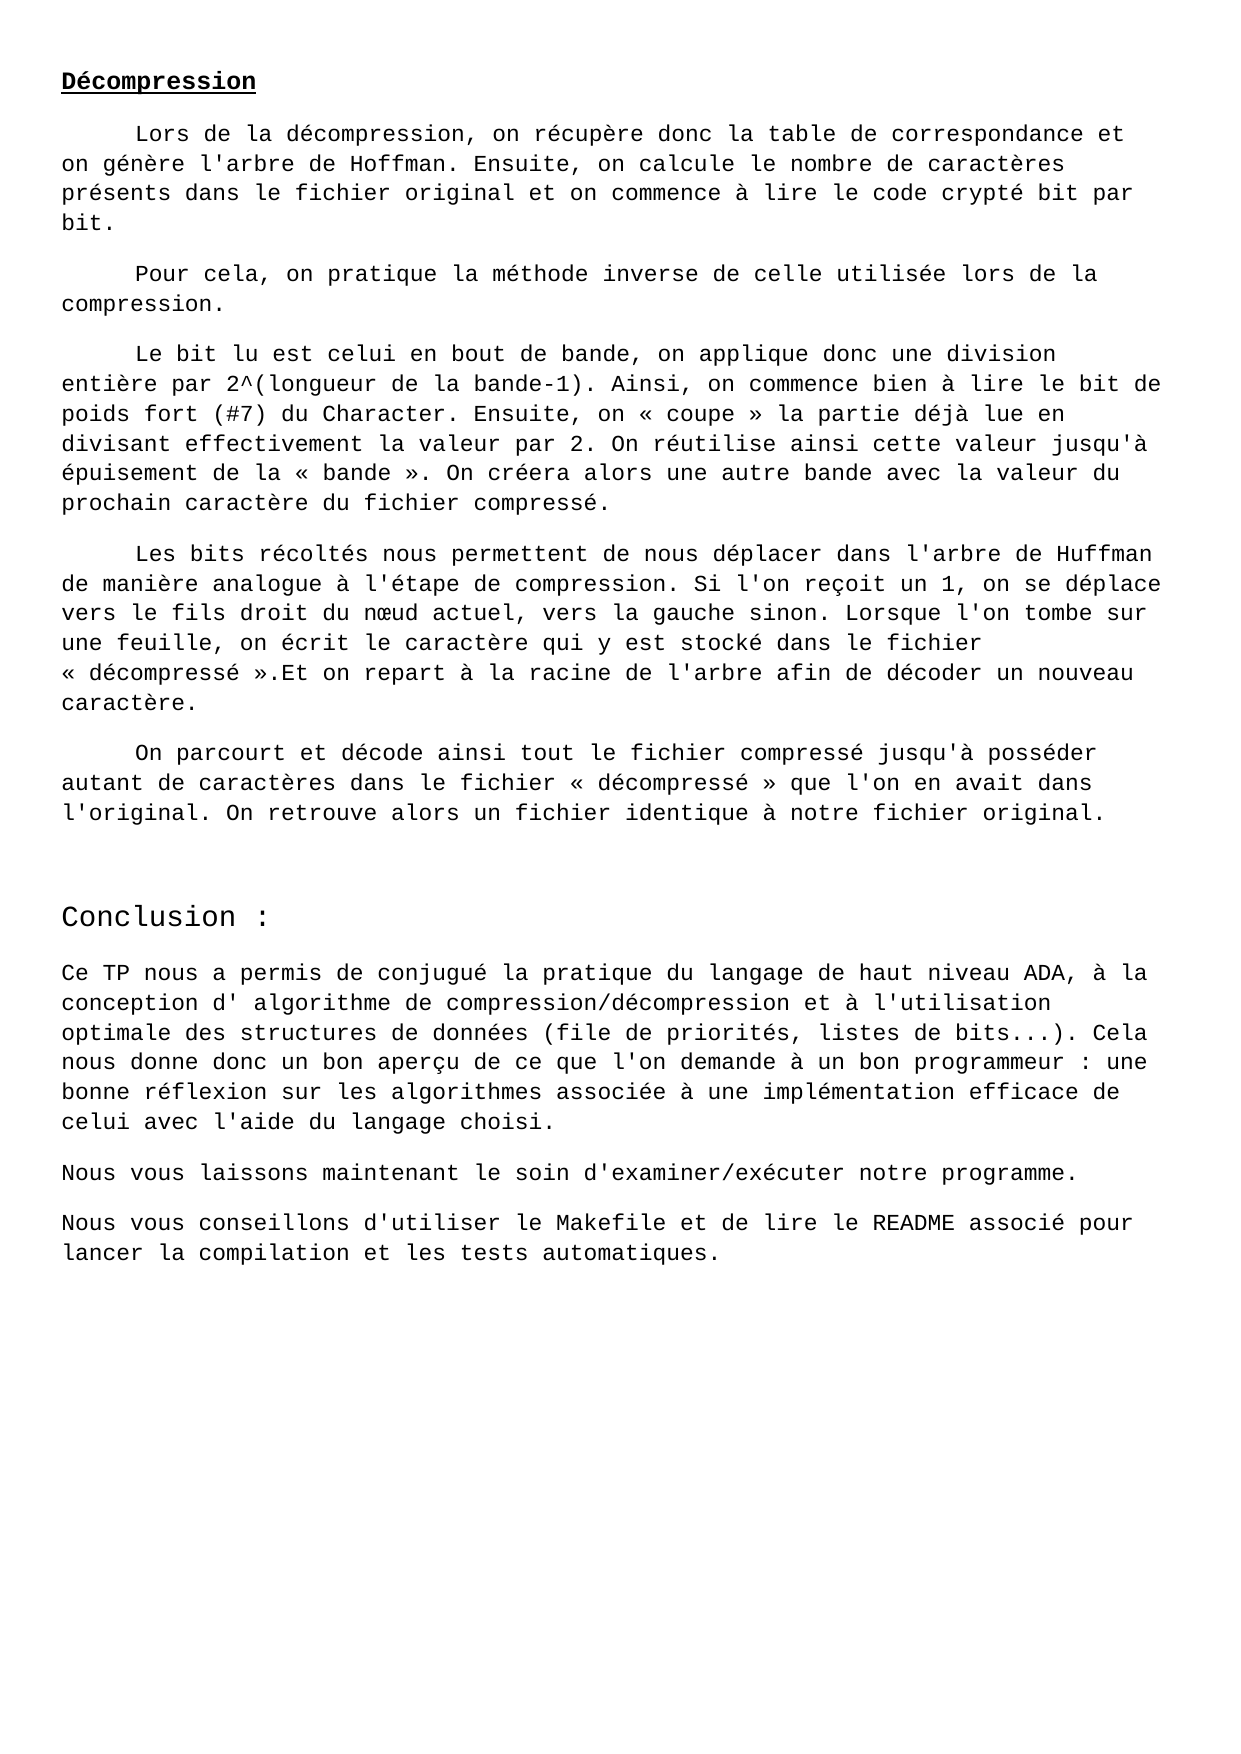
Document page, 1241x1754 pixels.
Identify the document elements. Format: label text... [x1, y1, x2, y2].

text Les bits récoltés nous permettent de nous déplacer dans l'arbre de Huffman de manière analogue à l'étape de compression. Si l'on reçoit un 1, on se déplace vers le fils droit du nœud actuel, vers la gauche sinon. Lorsque l'on tombe sur une feuille, on écrit le caractère qui y est stocké dans le fichier « décompressé ».Et on repart à la racine de l'arbre afin de décoder un nouveau caractère. [61, 542, 1162, 717]
text Nous vous conseillons d'utiliser le Makefile et de lire le README associé pour lancer la compilation et les tests automatiques. [61, 1211, 1162, 1267]
text Nous vous laissons maintenant le soin d'examiner/exécuter notre programme. [61, 1161, 1162, 1187]
text On parcourt et décode ainsi tout le fichier compressé jusqu'à posséder autant de caractères dans le fichier « décompressé » que l'on en avait dans l'original. On retrouve alors un fichier identique à notre fichier original. [61, 742, 1162, 827]
text Conclusion : [61, 902, 1162, 936]
text Décompression [61, 69, 1162, 97]
text Lors de la décompression, on récupère donc la table de correspondance et on génère l'arbre de Hoffman. Ensuite, on calcule le nombre de caractères présents dans le fichier original et on commence à lire le code crypté bit par bit. [61, 122, 1162, 237]
text Ce TP nous a permis de conjugué la pratique du langage de haut niveau ADA, à la conception d' algorithme de compression/décompression et à l'utilisation optimale des structures de données (file de priorités, listes de bits...). Cela nous donne donc un bon aperçu de ce que l'on demande à un bon programmeur : une bonne réflexion sur les algorithmes associée à une implémentation efficace de celui avec l'aide du langage choisi. [61, 961, 1162, 1136]
text Le bit lu est celui en bout de bande, on applique donc une division entière par 2^(longueur de la bande-1). Ainsi, on commence bien à lire le bit de poids fort (#7) du Character. Ensuite, on « coupe » la partie déjà lue en divisant effectivement la valeur par 2. On réutilise ainsi cette valeur jusqu'à épuisement de la « bande ». On créera alors une autre bande avec la valeur du prochain caractère du fichier compressé. [61, 342, 1162, 517]
text Pour cela, on pratique la méthode inverse de celle utilisée lors de la compression. [61, 262, 1162, 318]
